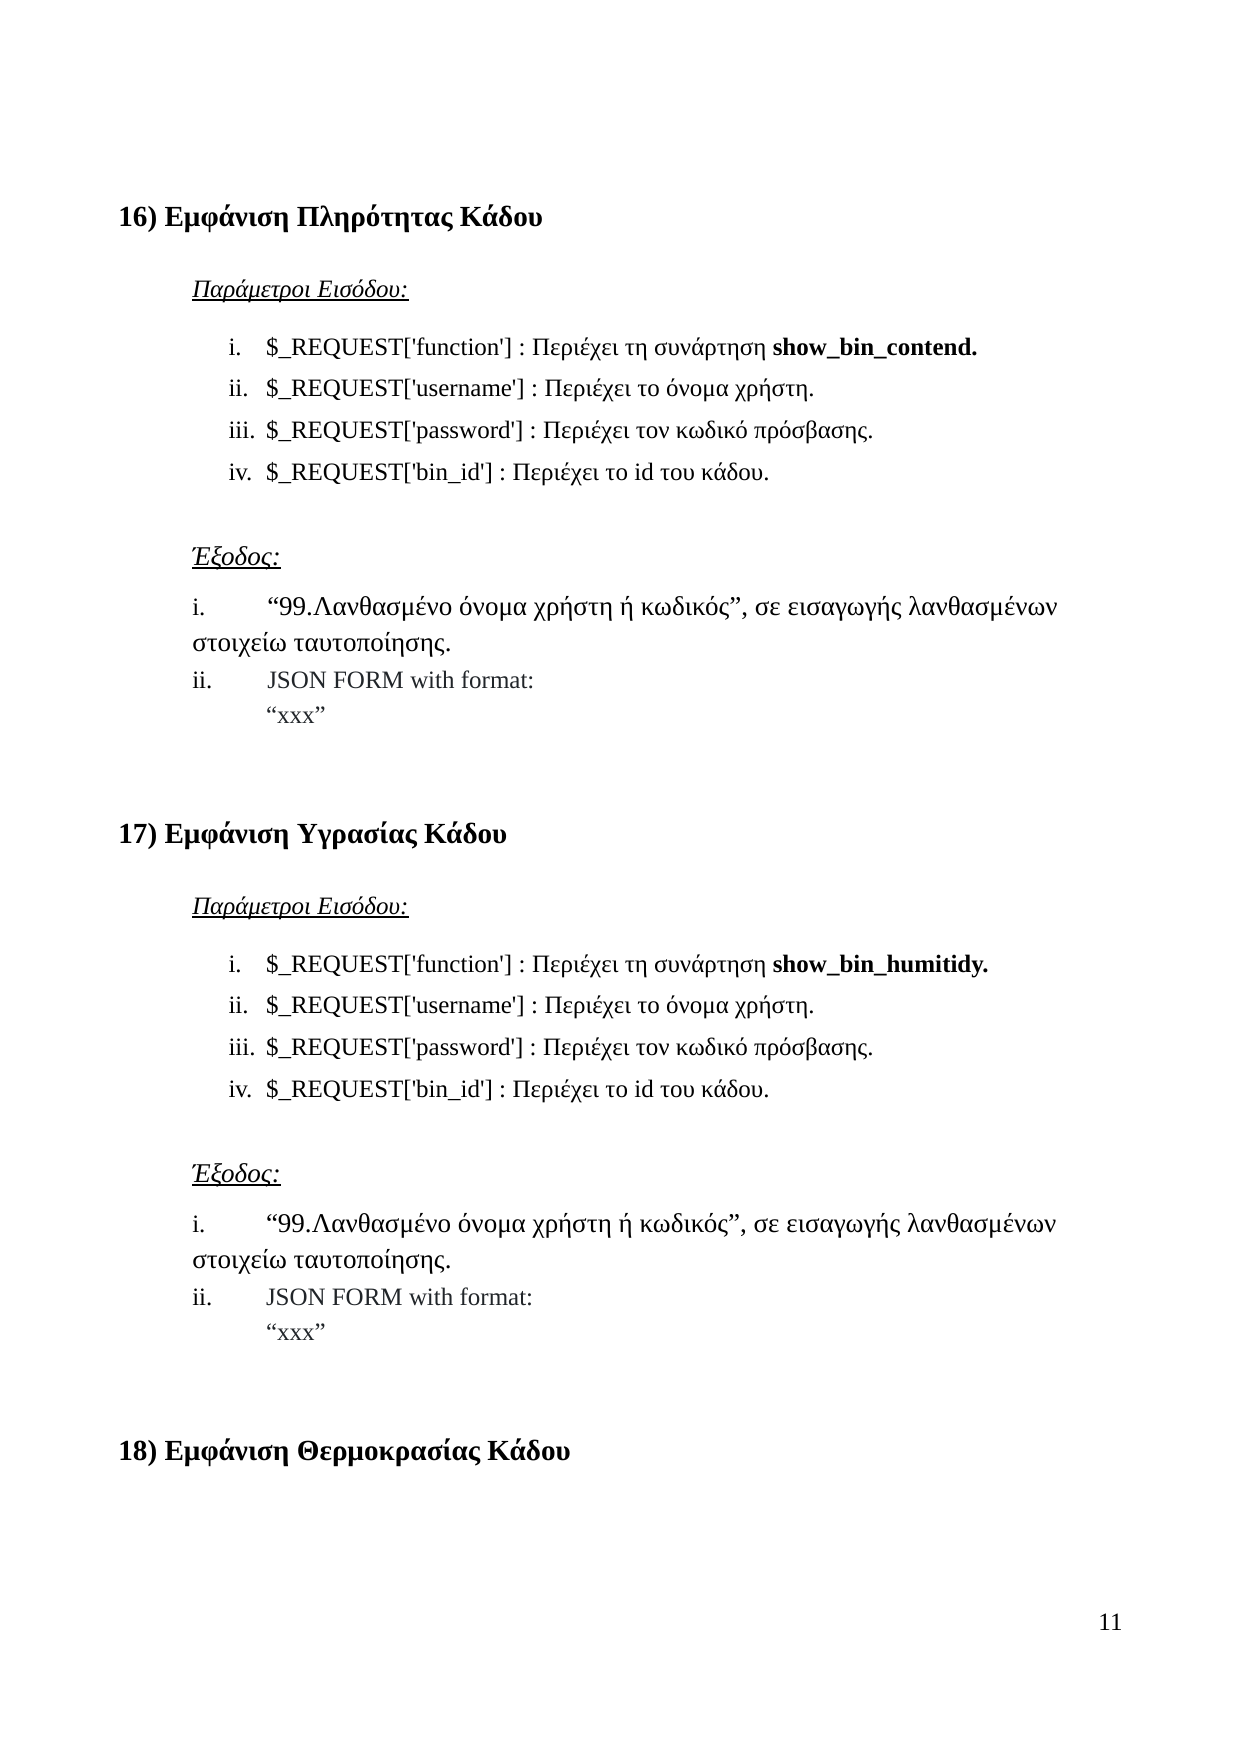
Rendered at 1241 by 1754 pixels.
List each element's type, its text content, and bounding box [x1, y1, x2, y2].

list “99.Λανθασμένο όνομα χρήστη ή κωδικός”, σε εισαγωγής λανθασμένων στοιχείω ταυτοποίησης. [192, 1208, 1122, 1274]
subtitle Παράμετροι Εισόδου: [192, 274, 1122, 303]
subtitle Παράμετροι Εισόδου: [192, 891, 1122, 920]
text “xxx” [192, 700, 1122, 729]
list JSON FORM with format: [192, 1282, 1122, 1311]
list $_REQUEST['function'] : Περιέχει τη συνάρτηση show_bin_humitidy. [228, 949, 1122, 978]
list “99.Λανθασμένο όνομα χρήστη ή κωδικός”, σε εισαγωγής λανθασμένων στοιχείω ταυτοποίησης. [192, 591, 1122, 657]
list $_REQUEST['bin_id'] : Περιέχει το id του κάδου. [228, 457, 1122, 486]
subtitle 17) Εμφάνιση Υγρασίας Κάδου [118, 816, 1122, 850]
list $_REQUEST['function'] : Περιέχει τη συνάρτηση show_bin_contend. [228, 332, 1122, 361]
subtitle 16) Εμφάνιση Πληρότητας Κάδου [118, 199, 1122, 233]
text Έξοδος: [192, 1157, 1122, 1188]
list $_REQUEST['username'] : Περιέχει το όνομα χρήστη. [228, 373, 1122, 402]
list $_REQUEST['bin_id'] : Περιέχει το id του κάδου. [228, 1074, 1122, 1103]
text “xxx” [192, 1317, 1122, 1346]
list $_REQUEST['password'] : Περιέχει τον κωδικό πρόσβασης. [228, 1032, 1122, 1061]
subtitle 18) Εμφάνιση Θερμοκρασίας Κάδου [118, 1433, 1122, 1467]
list $_REQUEST['password'] : Περιέχει τον κωδικό πρόσβασης. [228, 415, 1122, 444]
list $_REQUEST['username'] : Περιέχει το όνομα χρήστη. [228, 991, 1122, 1019]
list JSON FORM with format: [192, 665, 1122, 693]
text Έξοδος: [192, 540, 1122, 571]
